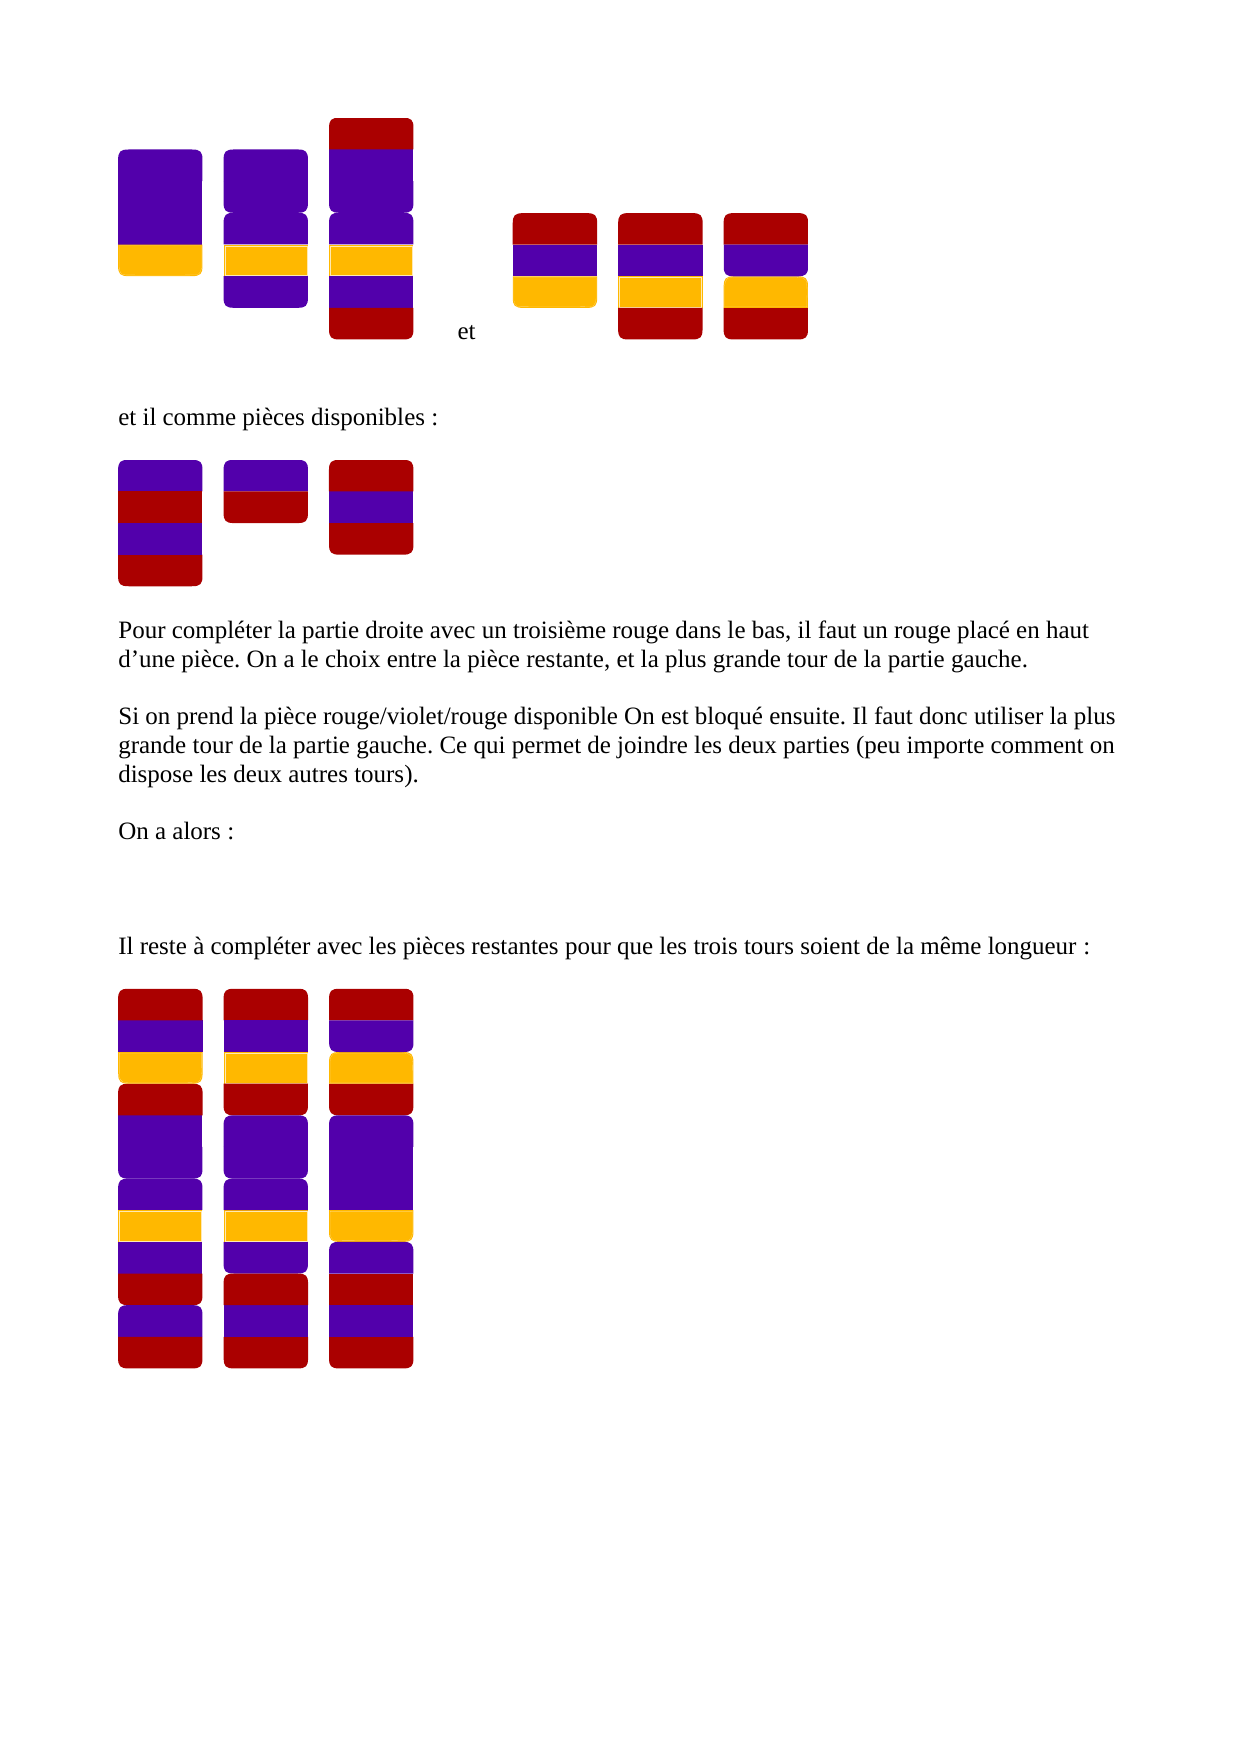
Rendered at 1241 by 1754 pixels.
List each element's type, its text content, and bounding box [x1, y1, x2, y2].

text Si on prend la pièce rouge/violet/rouge disponible On est bloqué ensuite. Il faut donc utiliser la plus grande tour de la partie gauche. Ce qui permet de joindre les deux parties (peu importe comment on dispose les deux autres tours). [118, 701, 1122, 788]
text Pour compléter la partie droite avec un troisième rouge dans le bas, il faut un rouge placé en haut d’une pièce. On a le choix entre la pièce restante, et la plus grande tour de la partie gauche. [118, 615, 1122, 673]
text On a alors : [118, 816, 1122, 845]
text et il comme pièces disponibles : [118, 402, 1122, 431]
text et [118, 118, 1122, 345]
text Il reste à compléter avec les pièces restantes pour que les trois tours soient de la même longueur : [118, 931, 1122, 960]
